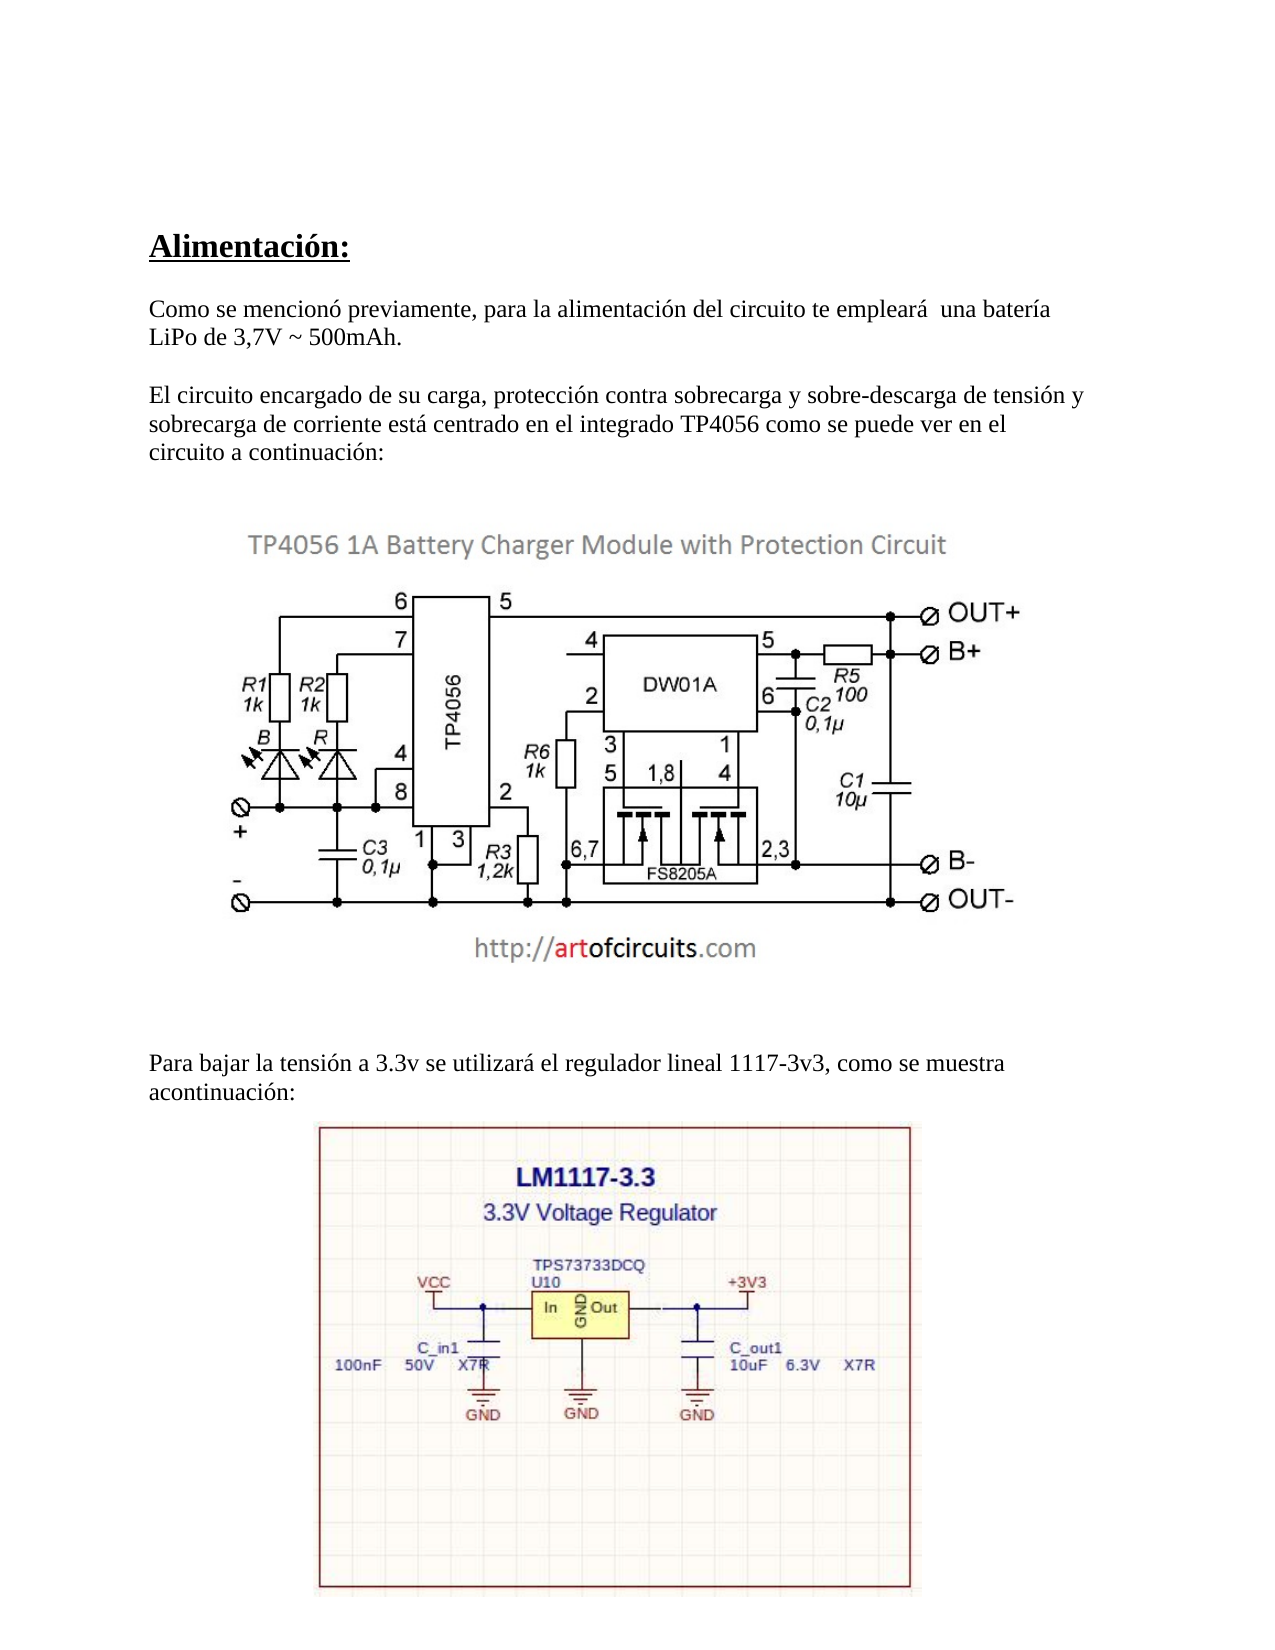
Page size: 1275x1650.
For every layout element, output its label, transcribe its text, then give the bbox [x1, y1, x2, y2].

picture [152, 488, 1090, 1019]
text El circuito encargado de su carga, protección contra sobrecarga y sobre-descarga de tensión y sobrecarga de corriente está centrado en el integrado TP4056 como se puede ver en el circuito a continuación: [148, 380, 1087, 466]
text Como se mencionó previamente, para la alimentación del circuito te empleará una batería LiPo de 3,7V ~ 500mAh. [148, 294, 1087, 351]
picture [313, 1121, 922, 1597]
text Alimentación: [148, 227, 1087, 265]
text Para bajar la tensión a 3.3v se utilizará el regulador lineal 1117-3v3, como se muestra acontinuación: [148, 1048, 1087, 1106]
